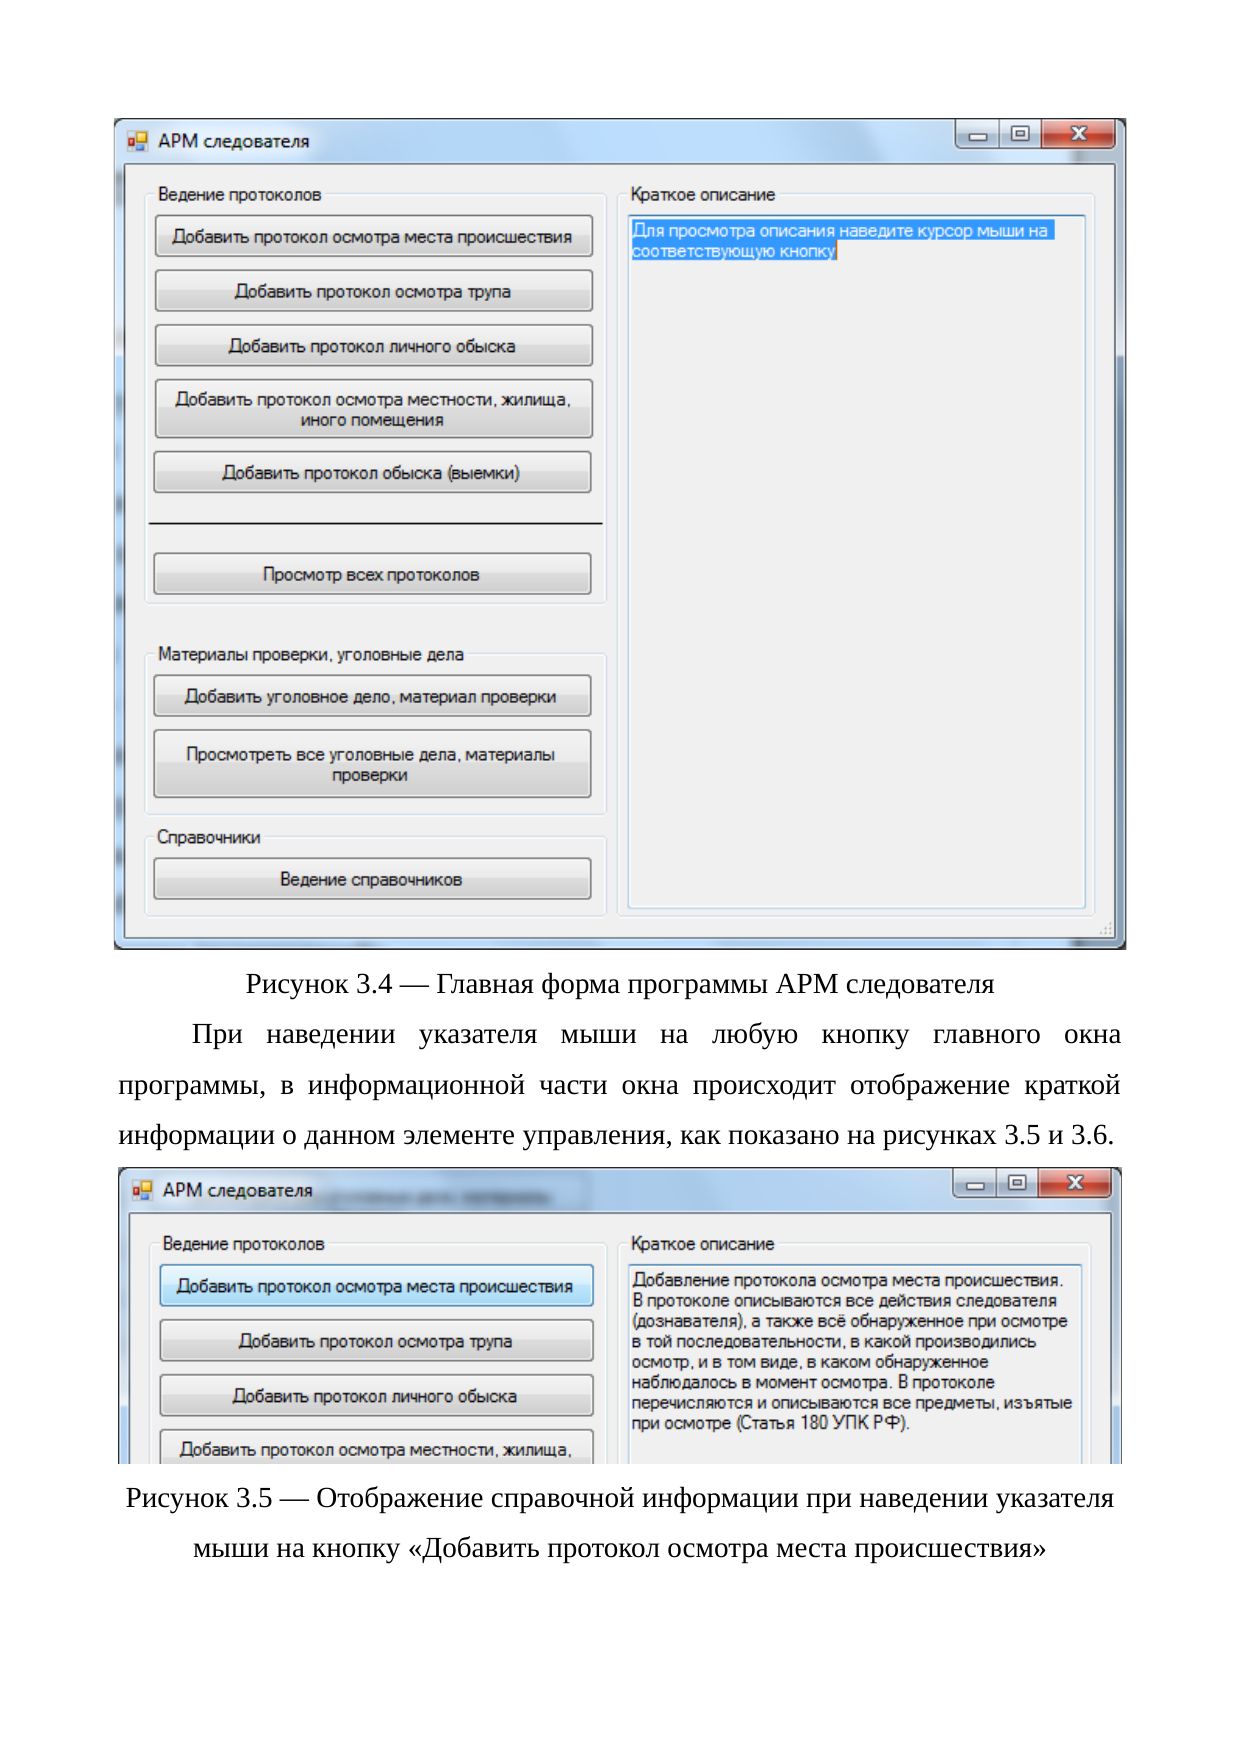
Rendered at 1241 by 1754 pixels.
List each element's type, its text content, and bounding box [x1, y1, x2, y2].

text При наведении указателя мыши на любую кнопку главного окна программы, в информационной части окна происходит отображение краткой информации о данном элементе управления, как показано на рисунках 3.5 и 3.6. [118, 1017, 1122, 1151]
picture [113, 118, 1127, 950]
text Рисунок 3.4 — Главная форма программы АРМ следователя [118, 950, 1122, 1000]
text Рисунок 3.5 — Отображение справочной информации при наведении указателя мыши на кнопку «Добавить протокол осмотра места происшествия» [118, 1464, 1122, 1564]
